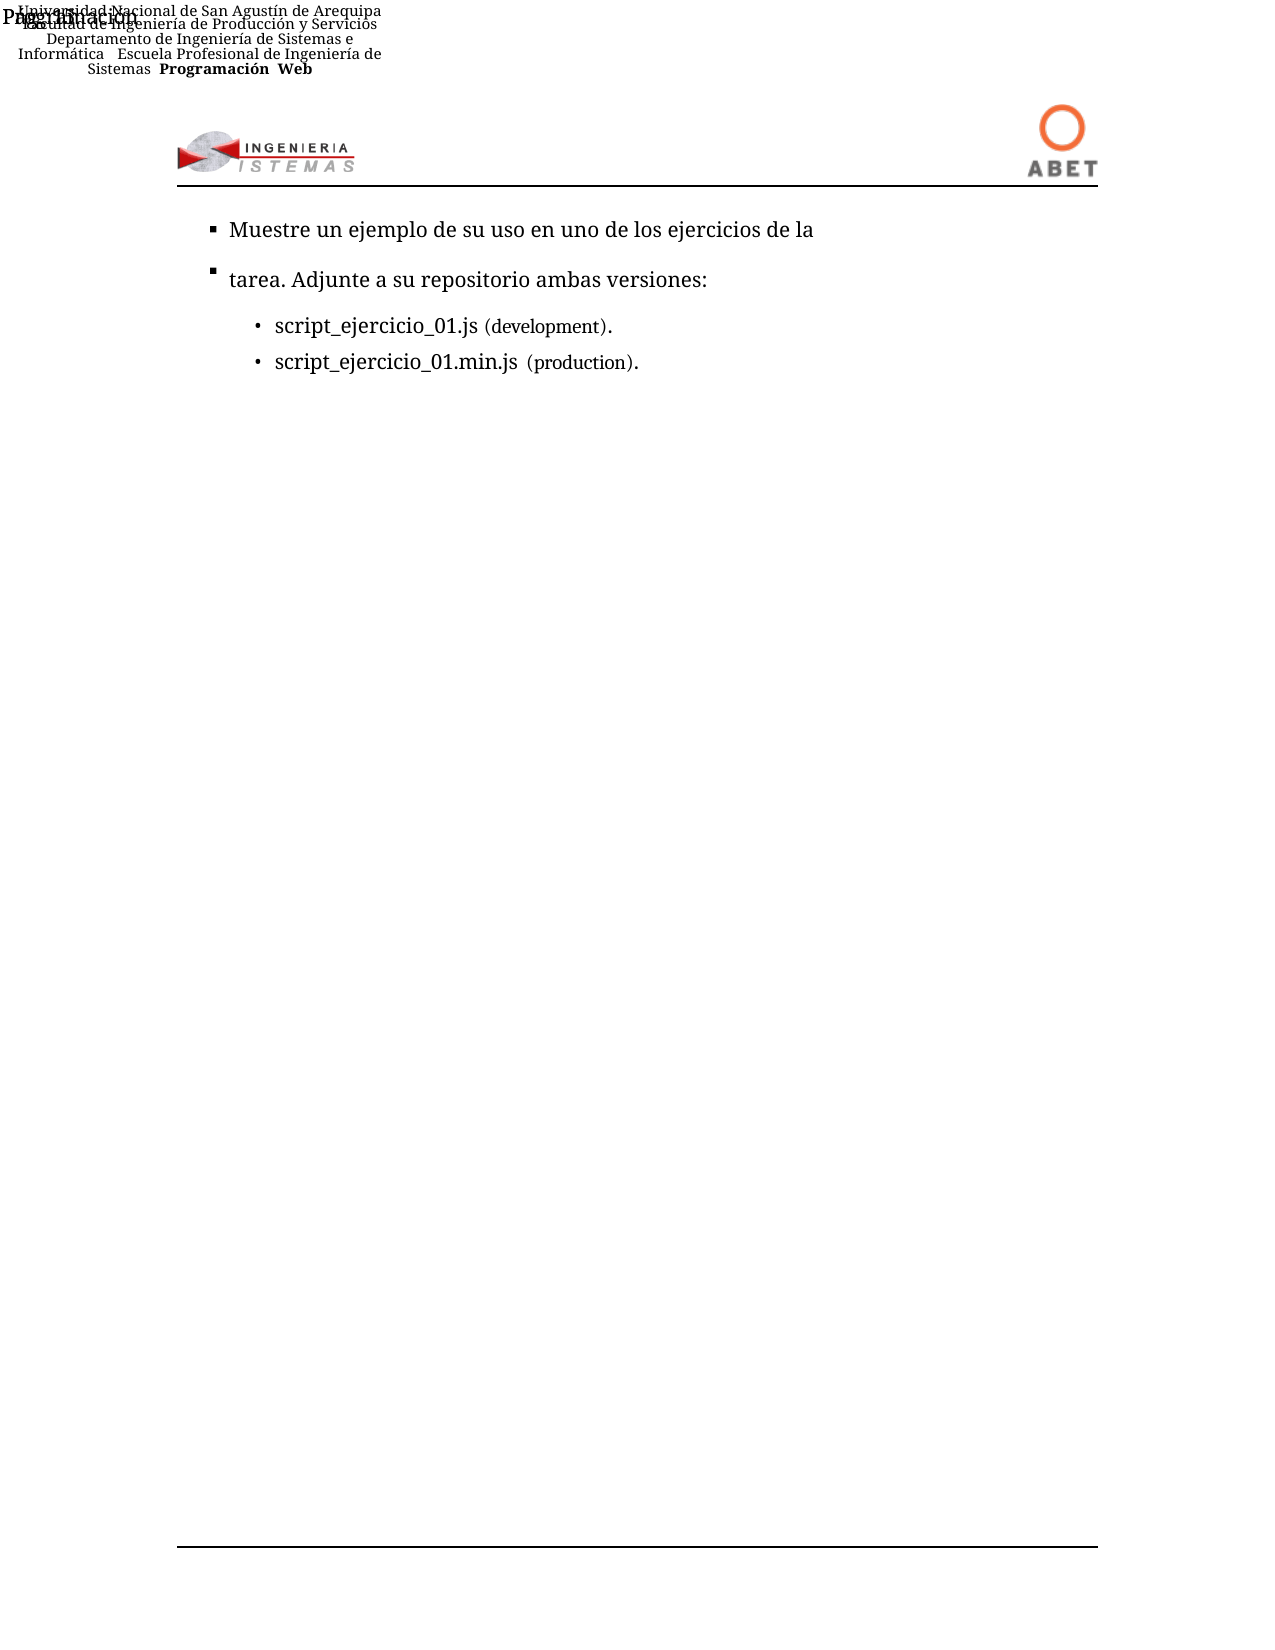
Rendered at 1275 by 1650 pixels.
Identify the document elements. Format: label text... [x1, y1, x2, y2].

picture [1027, 104, 1098, 185]
text Muestre un ejemplo de su uso en uno de los ejercicios de la tarea. Adjunte a su repositorio ambas versiones: [229, 215, 849, 293]
list script_ejercicio_01.js (development). [254, 314, 1269, 338]
picture [177, 131, 355, 172]
list script_ejercicio_01.min.js (production). [254, 347, 1269, 376]
